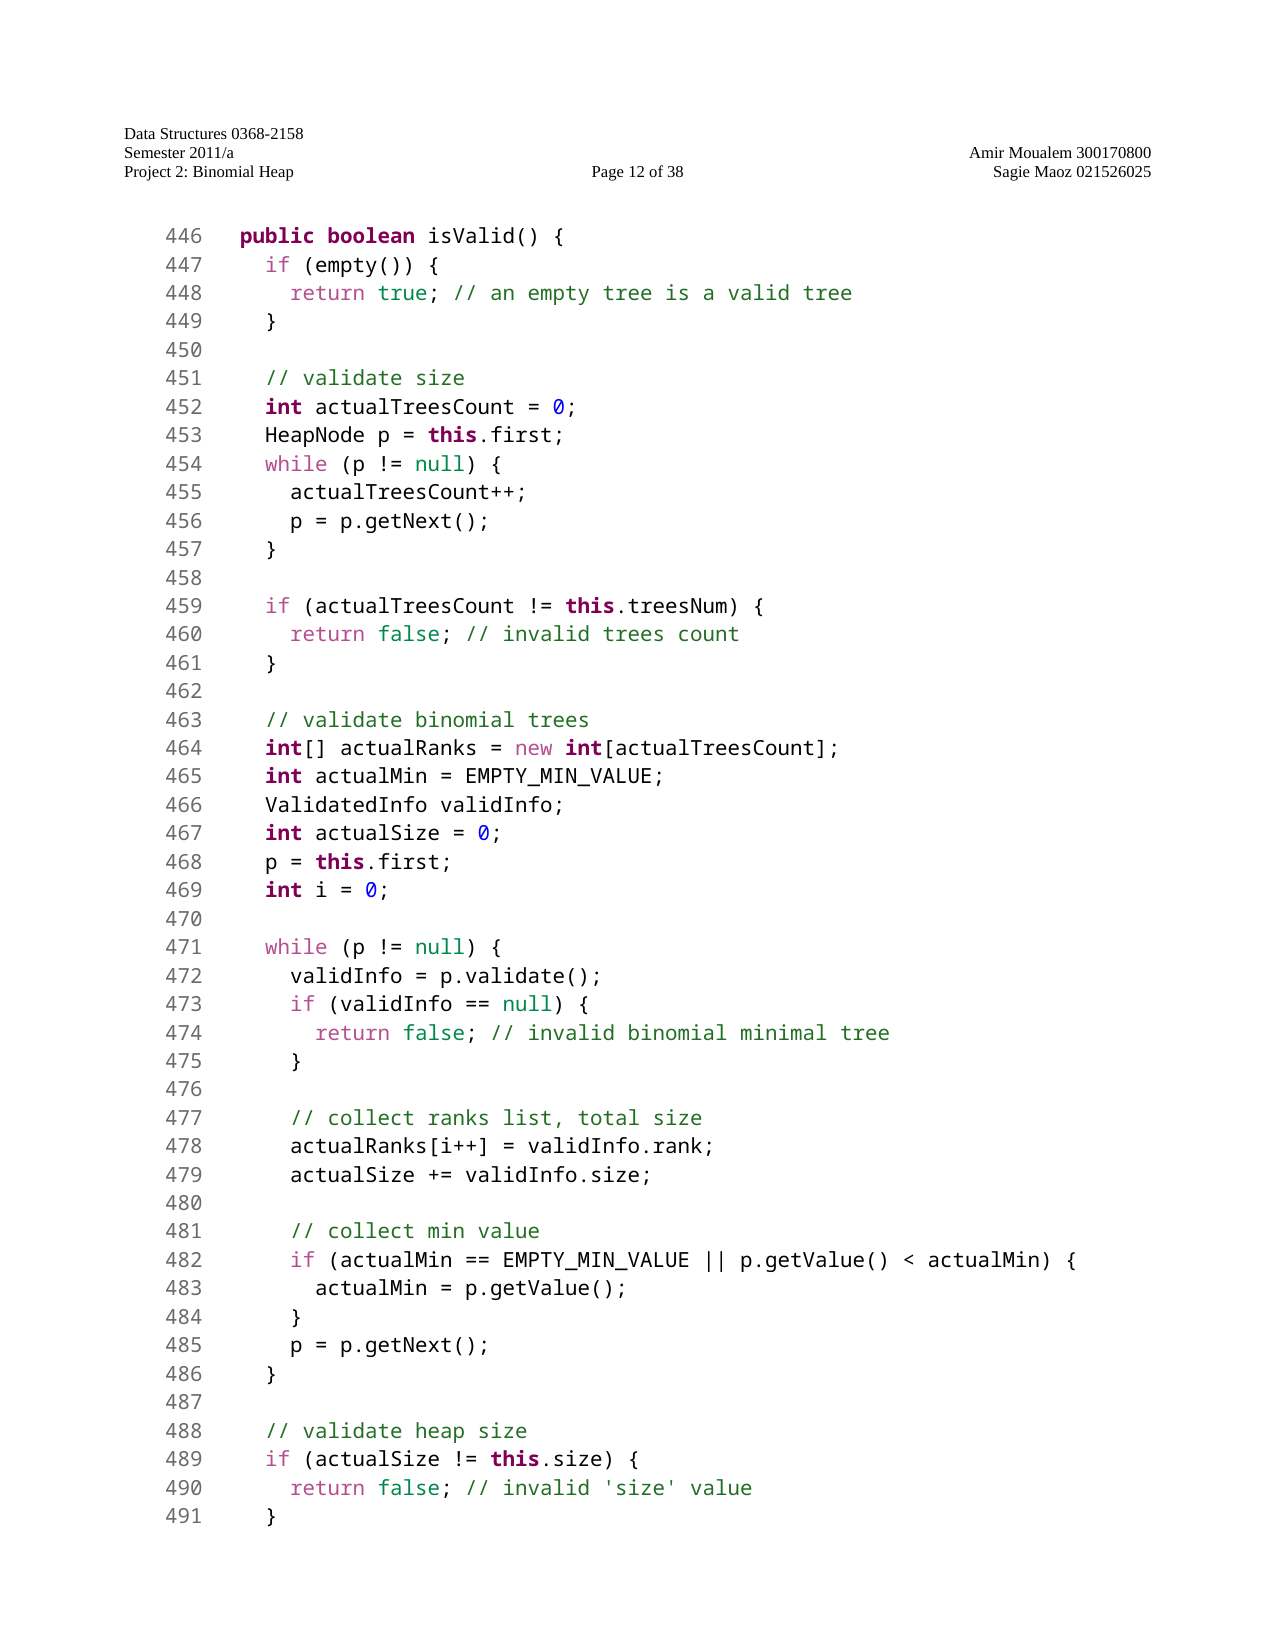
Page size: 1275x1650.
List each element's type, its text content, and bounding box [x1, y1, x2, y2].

text 471 while (p != null) { [165, 932, 1157, 961]
text 451 // validate size [165, 363, 1157, 392]
text 468 p = this.first; [165, 847, 1157, 875]
text 469 int i = 0; [165, 875, 1157, 904]
text 466 ValidatedInfo validInfo; [165, 790, 1157, 818]
text 454 while (p != null) { [165, 449, 1157, 477]
text 490 return false; // invalid 'size' value [165, 1473, 1157, 1501]
text 458 [165, 563, 1157, 591]
text 452 int actualTreesCount = 0; [165, 392, 1157, 420]
text 475 } [165, 1046, 1157, 1074]
text 483 actualMin = p.getValue(); [165, 1273, 1157, 1302]
text 455 actualTreesCount++; [165, 477, 1157, 506]
text 456 p = p.getNext(); [165, 506, 1157, 534]
text 489 if (actualSize != this.size) { [165, 1444, 1157, 1473]
text 470 [165, 904, 1157, 932]
text 467 int actualSize = 0; [165, 818, 1157, 847]
text 484 } [165, 1302, 1157, 1330]
text 459 if (actualTreesCount != this.treesNum) { [165, 591, 1157, 619]
text 464 int[] actualRanks = new int[actualTreesCount]; [165, 733, 1157, 762]
text 491 } [165, 1501, 1157, 1529]
text 453 HeapNode p = this.first; [165, 420, 1157, 449]
text 488 // validate heap size [165, 1416, 1157, 1444]
text 446 public boolean isValid() { [165, 221, 1157, 250]
text 463 // validate binomial trees [165, 705, 1157, 733]
text 477 // collect ranks list, total size [165, 1103, 1157, 1131]
text 450 [165, 335, 1157, 363]
text 481 // collect min value [165, 1217, 1157, 1245]
text 480 [165, 1188, 1157, 1217]
text 457 } [165, 534, 1157, 563]
text 449 } [165, 307, 1157, 335]
text 460 return false; // invalid trees count [165, 619, 1157, 648]
text 461 } [165, 648, 1157, 676]
text 479 actualSize += validInfo.size; [165, 1160, 1157, 1188]
text 485 p = p.getNext(); [165, 1330, 1157, 1359]
text 474 return false; // invalid binomial minimal tree [165, 1018, 1157, 1046]
text 462 [165, 676, 1157, 705]
text 487 [165, 1387, 1157, 1416]
text 473 if (validInfo == null) { [165, 989, 1157, 1018]
text 472 validInfo = p.validate(); [165, 961, 1157, 989]
text 486 } [165, 1359, 1157, 1387]
text 465 int actualMin = EMPTY_MIN_VALUE; [165, 762, 1157, 790]
text 476 [165, 1074, 1157, 1103]
text 448 return true; // an empty tree is a valid tree [165, 278, 1157, 307]
text 482 if (actualMin == EMPTY_MIN_VALUE || p.getValue() < actualMin) { [165, 1245, 1157, 1273]
text 478 actualRanks[i++] = validInfo.rank; [165, 1131, 1157, 1160]
text 447 if (empty()) { [165, 250, 1157, 278]
